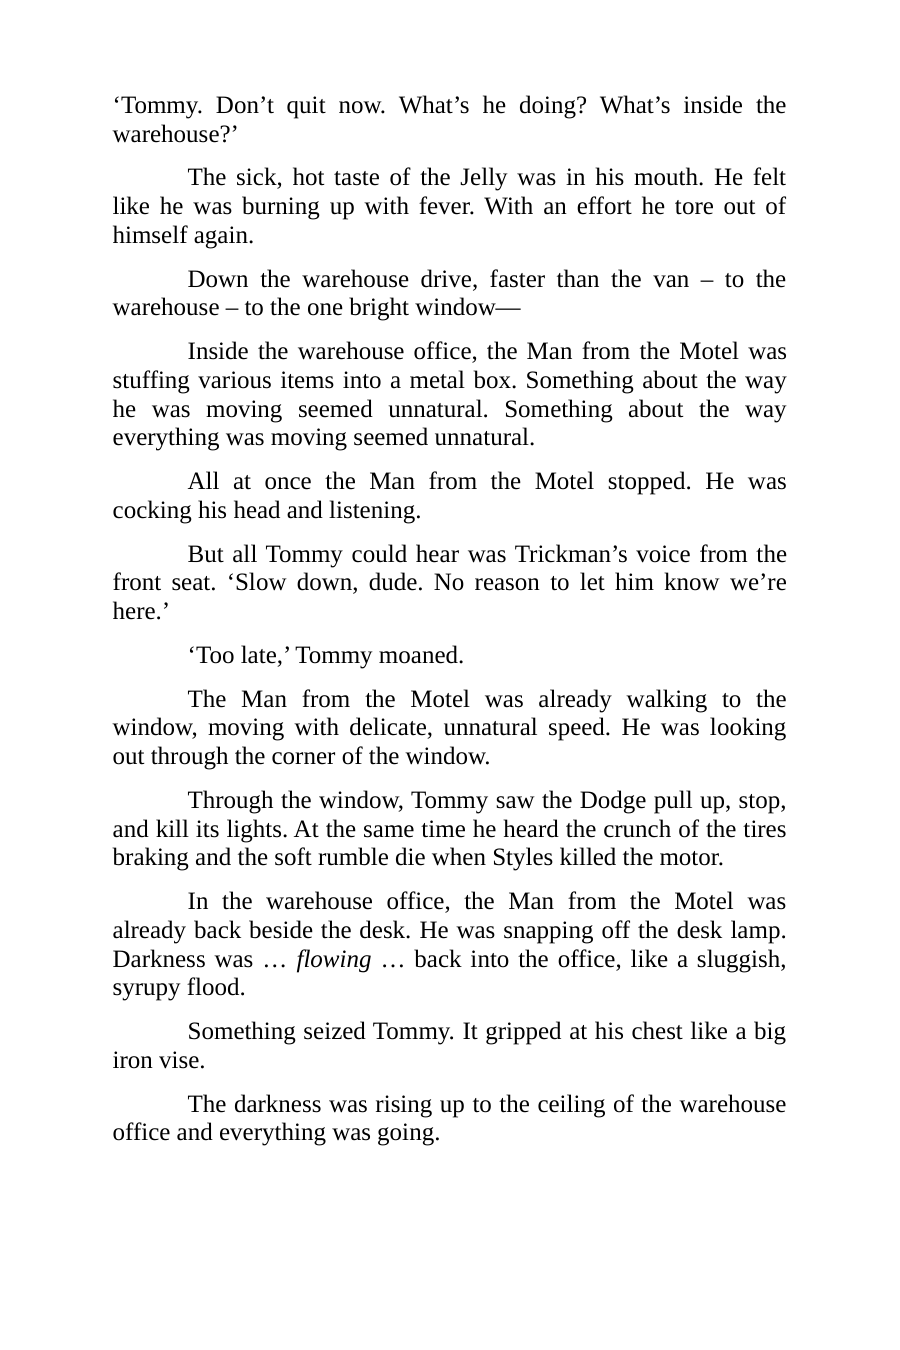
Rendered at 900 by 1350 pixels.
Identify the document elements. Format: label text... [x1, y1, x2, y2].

text Through the window, Tommy saw the Dodge pull up, stop, and kill its lights. At the same time he heard the crunch of the tires braking and the soft rumble die when Styles killed the motor. [112, 785, 787, 871]
text The sick, hot taste of the Jelly was in his mouth. He felt like he was burning up with fever. With an effort he tore out of himself again. [112, 162, 787, 249]
text ‘Tommy. Don’t quit now. What’s he doing? What’s inside the warehouse?’ [112, 90, 787, 147]
text All at once the Man from the Motel stopped. He was cocking his head and listening. [112, 466, 787, 524]
text But all Tommy could hear was Trickman’s voice from the front seat. ‘Slow down, dude. No reason to let him know we’re here.’ [112, 539, 787, 625]
text The Man from the Motel was already walking to the window, moving with delicate, unnatural speed. He was looking out through the corner of the window. [112, 684, 787, 770]
text Something seized Tommy. It gripped at his chest like a big iron vise. [112, 1016, 787, 1074]
text Down the warehouse drive, faster than the van – to the warehouse – to the one bright window— [112, 264, 787, 321]
text The darkness was rising up to the ceiling of the warehouse office and everything was going. [112, 1089, 787, 1146]
text In the warehouse office, the Man from the Motel was already back beside the desk. He was snapping off the desk lamp. Darkness was … flowing … back into the office, like a sluggish, syrupy flood. [112, 886, 787, 1001]
text Inside the warehouse office, the Man from the Motel was stuffing various items into a metal box. Something about the way he was moving seemed unnatural. Something about the way everything was moving seemed unnatural. [112, 336, 787, 451]
text ‘Too late,’ Tommy moaned. [112, 640, 787, 669]
